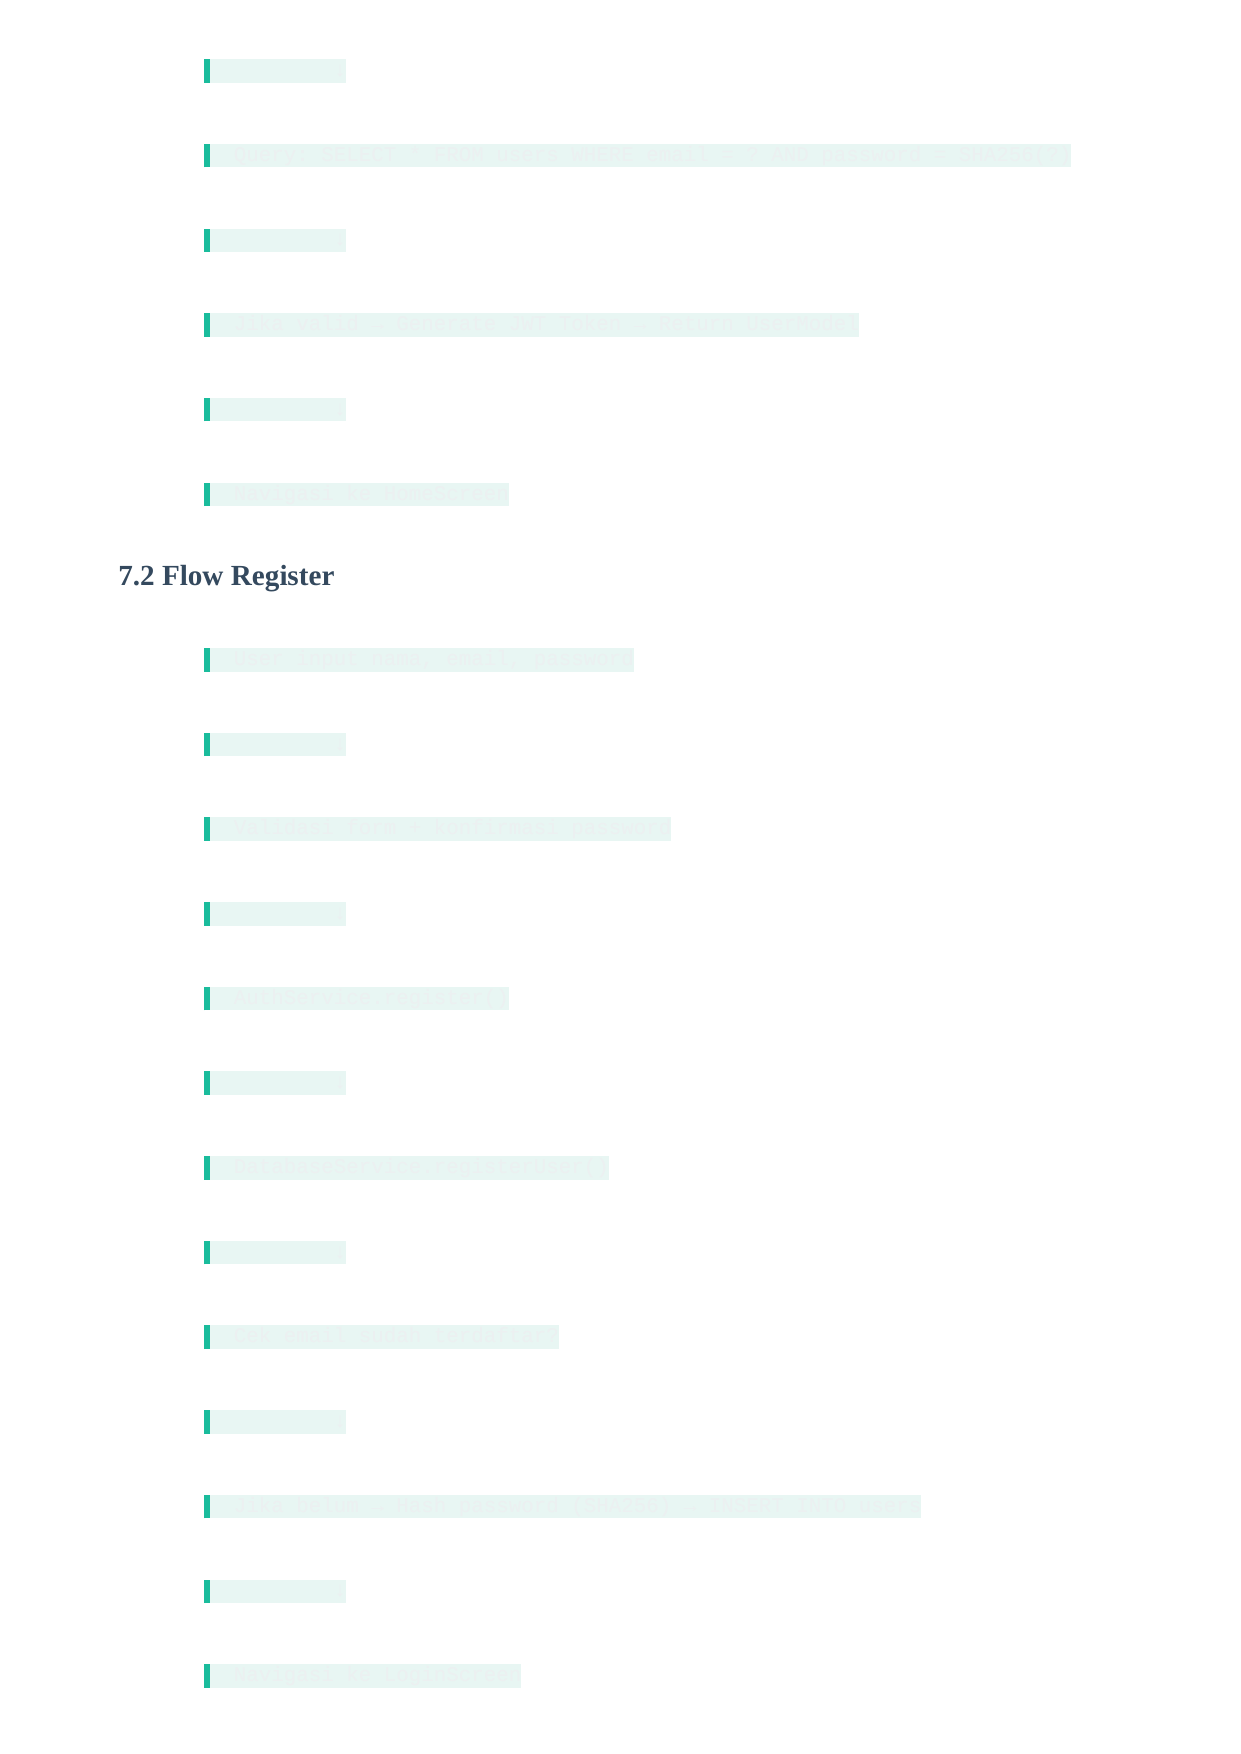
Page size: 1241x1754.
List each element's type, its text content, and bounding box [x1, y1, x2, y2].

text Query: SELECT * FROM users WHERE email = ? AND password = SHA256(?) [210, 144, 1095, 167]
text ↓ [210, 902, 1095, 926]
text AuthService.register() [210, 987, 1095, 1010]
text ↓ [210, 59, 1095, 83]
text ↓ [210, 398, 1095, 421]
text ↓ [210, 1410, 1095, 1434]
text User input nama, email, password [210, 648, 1095, 672]
text ↓ [204, 228, 1095, 252]
text Cek email sudah terdaftar? [210, 1325, 1095, 1349]
text Jika valid → Generate JWT Token → Return UserModel [210, 313, 1095, 337]
text ↓ [204, 1579, 1095, 1603]
text Jika belum → Hash password (SHA256) → INSERT INTO users [210, 1495, 1095, 1518]
text Validasi form + konfirmasi password [210, 817, 1095, 841]
text Navigasi ke HomeScreen [204, 482, 1095, 506]
text ↓ [210, 1241, 1095, 1264]
text Navigasi ke LoginScreen [210, 1664, 1095, 1688]
text DatabaseService.registerUser() [210, 1156, 1095, 1180]
text ↓ [210, 733, 1095, 756]
text ↓ [210, 1071, 1095, 1095]
subtitle 7.2 Flow Register [118, 558, 1181, 592]
